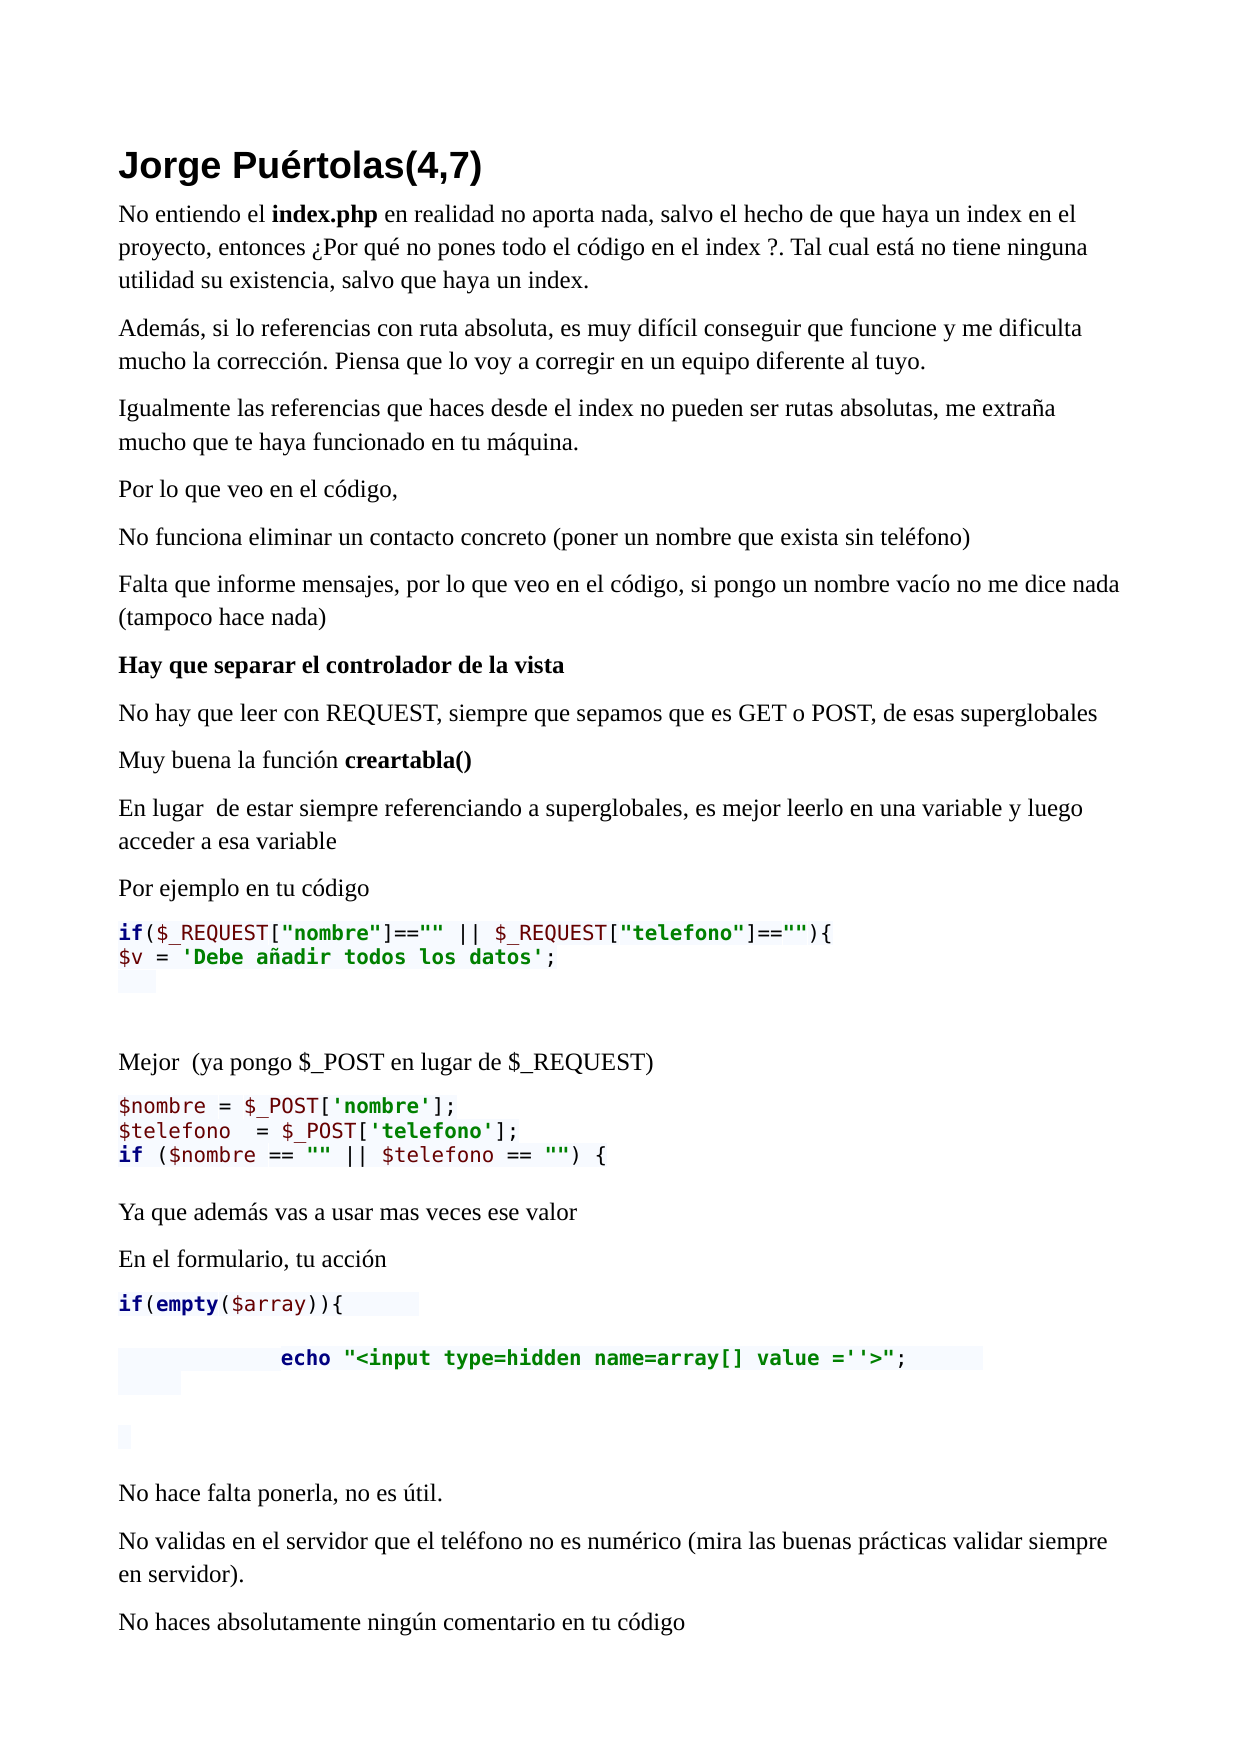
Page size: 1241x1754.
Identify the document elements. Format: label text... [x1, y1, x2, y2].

text Ya que además vas a usar mas veces ese valor [118, 1197, 1122, 1226]
text Hay que separar el controlador de la vista [118, 650, 1122, 679]
text $v = 'Debe añadir todos los datos'; [118, 945, 1122, 969]
text Además, si lo referencias con ruta absoluta, es muy difícil conseguir que funcione y me dificulta mucho la corrección. Piensa que lo voy a corregir en un equipo diferente al tuyo. [118, 313, 1122, 375]
text $telefono = $_POST['telefono']; [118, 1119, 1122, 1143]
text Por lo que veo en el código, [118, 474, 1122, 503]
text echo "<input type=hidden name=array[] value =''>"; [118, 1346, 1122, 1371]
text Igualmente las referencias que haces desde el index no pueden ser rutas absolutas, me extraña mucho que te haya funcionado en tu máquina. [118, 393, 1122, 455]
text if(empty($array)){ [118, 1292, 1122, 1316]
text No hay que leer con REQUEST, siempre que sepamos que es GET o POST, de esas superglobales [118, 698, 1122, 726]
text No haces absolutamente ningún comentario en tu código [118, 1607, 1122, 1635]
text $nombre = $_POST['nombre']; [118, 1094, 1122, 1119]
text En lugar de estar siempre referenciando a superglobales, es mejor leerlo en una variable y luego acceder a esa variable [118, 793, 1122, 854]
subtitle Jorge Puértolas(4,7) [118, 143, 1122, 187]
text No validas en el servidor que el teléfono no es numérico (mira las buenas prácticas validar siempre en servidor). [118, 1526, 1122, 1588]
text Por ejemplo en tu código [118, 873, 1122, 902]
text No entiendo el index.php en realidad no aporta nada, salvo el hecho de que haya un index en el proyecto, entonces ¿Por qué no pones todo el código en el index ?. Tal cual está no tiene ninguna utilidad su existencia, salvo que haya un index. [118, 199, 1122, 294]
text if ($nombre == "" || $telefono == "") { [118, 1143, 1122, 1167]
text if($_REQUEST["nombre"]=="" || $_REQUEST["telefono"]==""){ [118, 921, 1122, 945]
text Falta que informe mensajes, por lo que veo en el código, si pongo un nombre vacío no me dice nada (tampoco hace nada) [118, 569, 1122, 631]
text No hace falta ponerla, no es útil. [118, 1478, 1122, 1507]
text Mejor (ya pongo $_POST en lugar de $_REQUEST) [118, 1047, 1122, 1076]
text No funciona eliminar un contacto concreto (poner un nombre que exista sin teléfono) [118, 522, 1122, 551]
text En el formulario, tu acción [118, 1244, 1122, 1273]
text Muy buena la función creartabla() [118, 745, 1122, 774]
